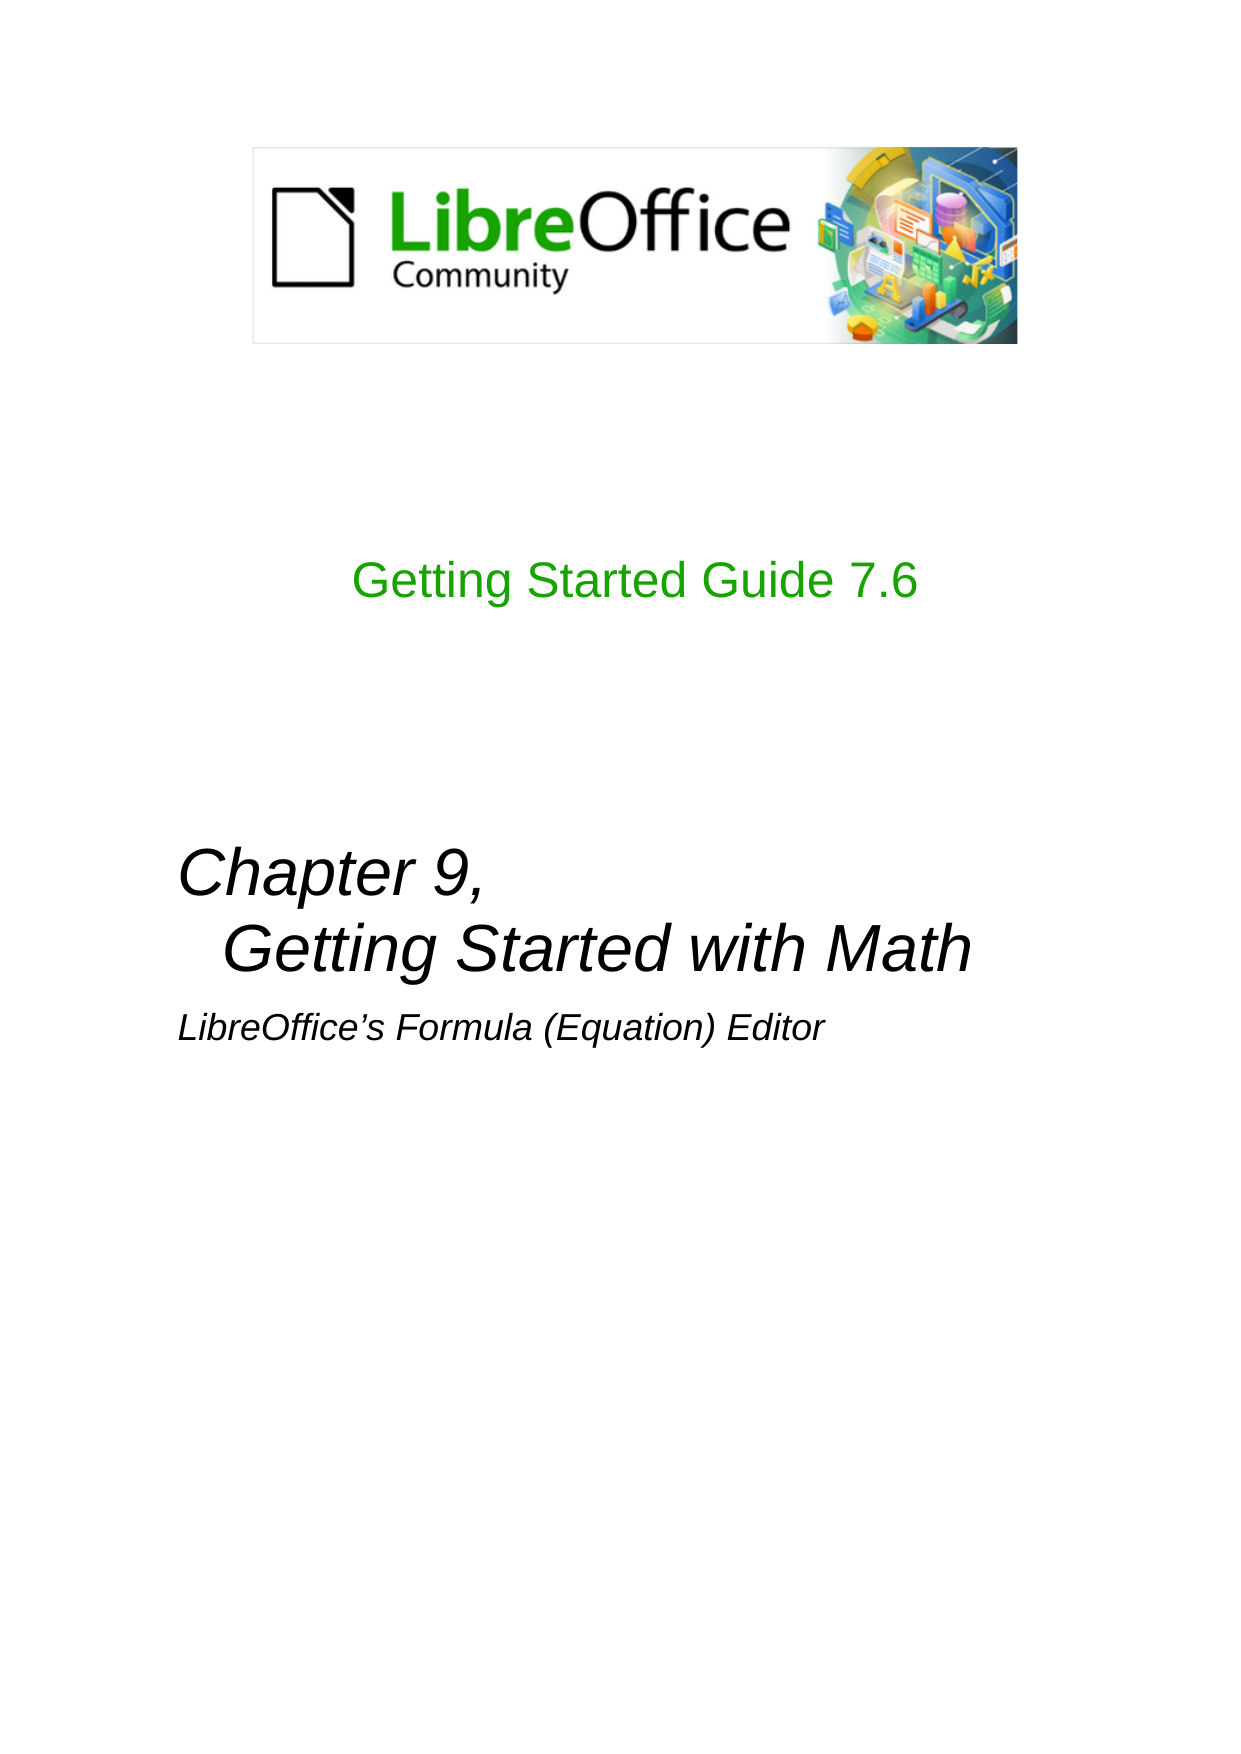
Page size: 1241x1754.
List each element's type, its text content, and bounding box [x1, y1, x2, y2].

text Getting Started Guide 7.6 [177, 550, 1093, 608]
title Chapter 9, Getting Started with Math [177, 833, 1093, 986]
picture [252, 147, 1018, 344]
subtitle LibreOffice’s Formula (Equation) Editor [177, 1006, 1093, 1049]
